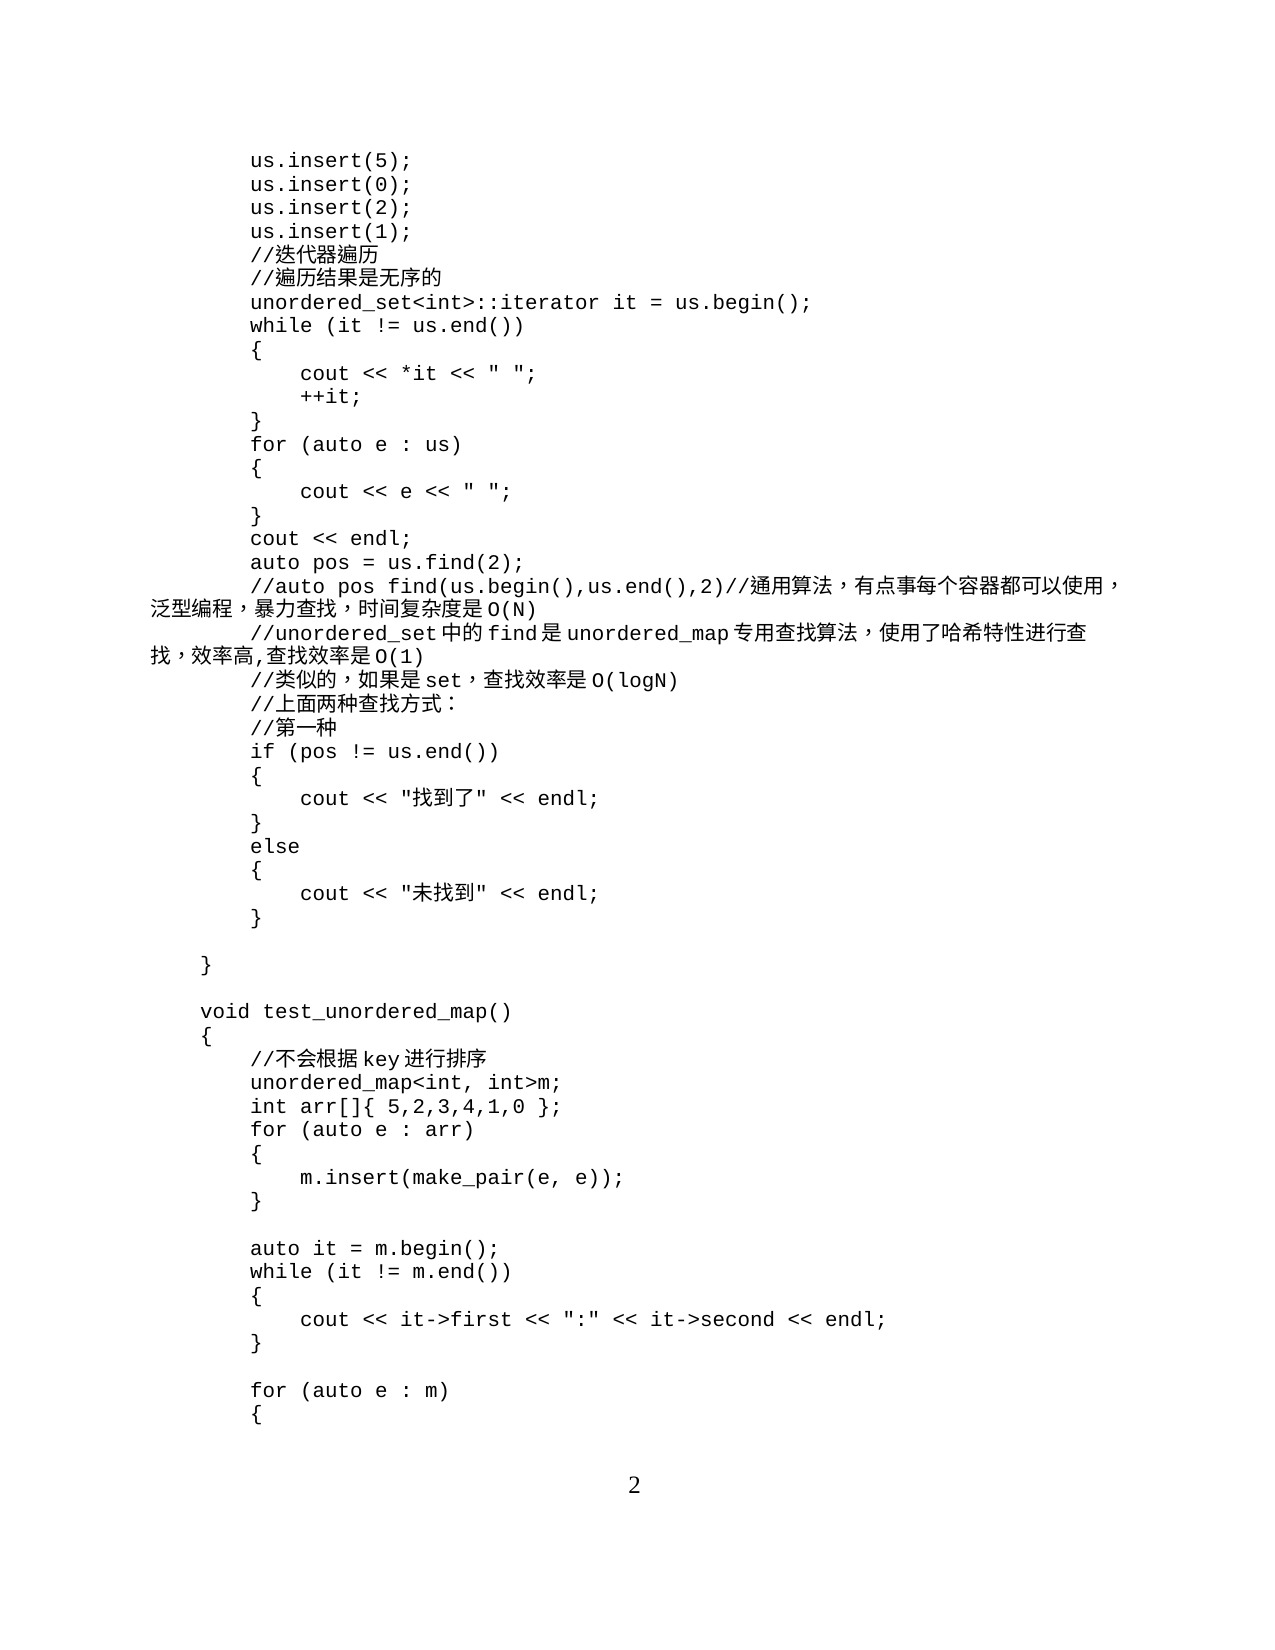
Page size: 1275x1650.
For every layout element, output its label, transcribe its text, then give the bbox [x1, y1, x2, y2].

text void test_unordered_map() [150, 1001, 1125, 1025]
text us.insert(0); [150, 174, 1125, 197]
text us.insert(2); [150, 197, 1125, 221]
text m.insert(make_pair(e, e)); [150, 1167, 1125, 1190]
text auto pos = us.find(2); [150, 552, 1125, 576]
text { [150, 1143, 1125, 1167]
text } [150, 907, 1125, 930]
text cout << it->first << ":" << it->second << endl; [150, 1309, 1125, 1332]
text { [150, 1403, 1125, 1427]
text cout << e << " "; [150, 481, 1125, 505]
text { [150, 1025, 1125, 1048]
text //类似的，如果是set，查找效率是O(logN) [150, 670, 1125, 694]
text for (auto e : arr) [150, 1119, 1125, 1143]
text } [150, 505, 1125, 528]
text for (auto e : us) [150, 434, 1125, 457]
text //遍历结果是无序的 [150, 268, 1125, 292]
text auto it = m.begin(); [150, 1238, 1125, 1261]
text while (it != us.end()) [150, 316, 1125, 339]
text //上面两种查找方式： [150, 694, 1125, 717]
text { [150, 765, 1125, 788]
text int arr[]{ 5,2,3,4,1,0 }; [150, 1096, 1125, 1119]
text } [150, 1190, 1125, 1214]
text } [150, 812, 1125, 836]
text while (it != m.end()) [150, 1261, 1125, 1285]
text us.insert(1); [150, 221, 1125, 244]
text ++it; [150, 386, 1125, 410]
text if (pos != us.end()) [150, 741, 1125, 765]
text cout << "未找到" << endl; [150, 883, 1125, 907]
text cout << *it << " "; [150, 363, 1125, 386]
text { [150, 457, 1125, 481]
text else [150, 836, 1125, 859]
text //auto pos find(us.begin(),us.end(),2)//通用算法，有点事每个容器都可以使用，泛型编程，暴力查找，时间复杂度是O(N) [150, 576, 1125, 623]
text { [150, 339, 1125, 363]
text { [150, 1285, 1125, 1309]
text us.insert(5); [150, 150, 1125, 174]
text } [150, 410, 1125, 434]
text } [150, 954, 1125, 978]
text cout << "找到了" << endl; [150, 788, 1125, 812]
text } [150, 1332, 1125, 1356]
text cout << endl; [150, 528, 1125, 552]
text unordered_map<int, int>m; [150, 1072, 1125, 1096]
text //unordered_set中的find是unordered_map专用查找算法，使用了哈希特性进行查找，效率高,查找效率是O(1) [150, 623, 1125, 670]
text for (auto e : m) [150, 1379, 1125, 1403]
text //不会根据key进行排序 [150, 1048, 1125, 1072]
text //迭代器遍历 [150, 244, 1125, 268]
text //第一种 [150, 717, 1125, 741]
text unordered_set<int>::iterator it = us.begin(); [150, 292, 1125, 316]
text { [150, 859, 1125, 883]
